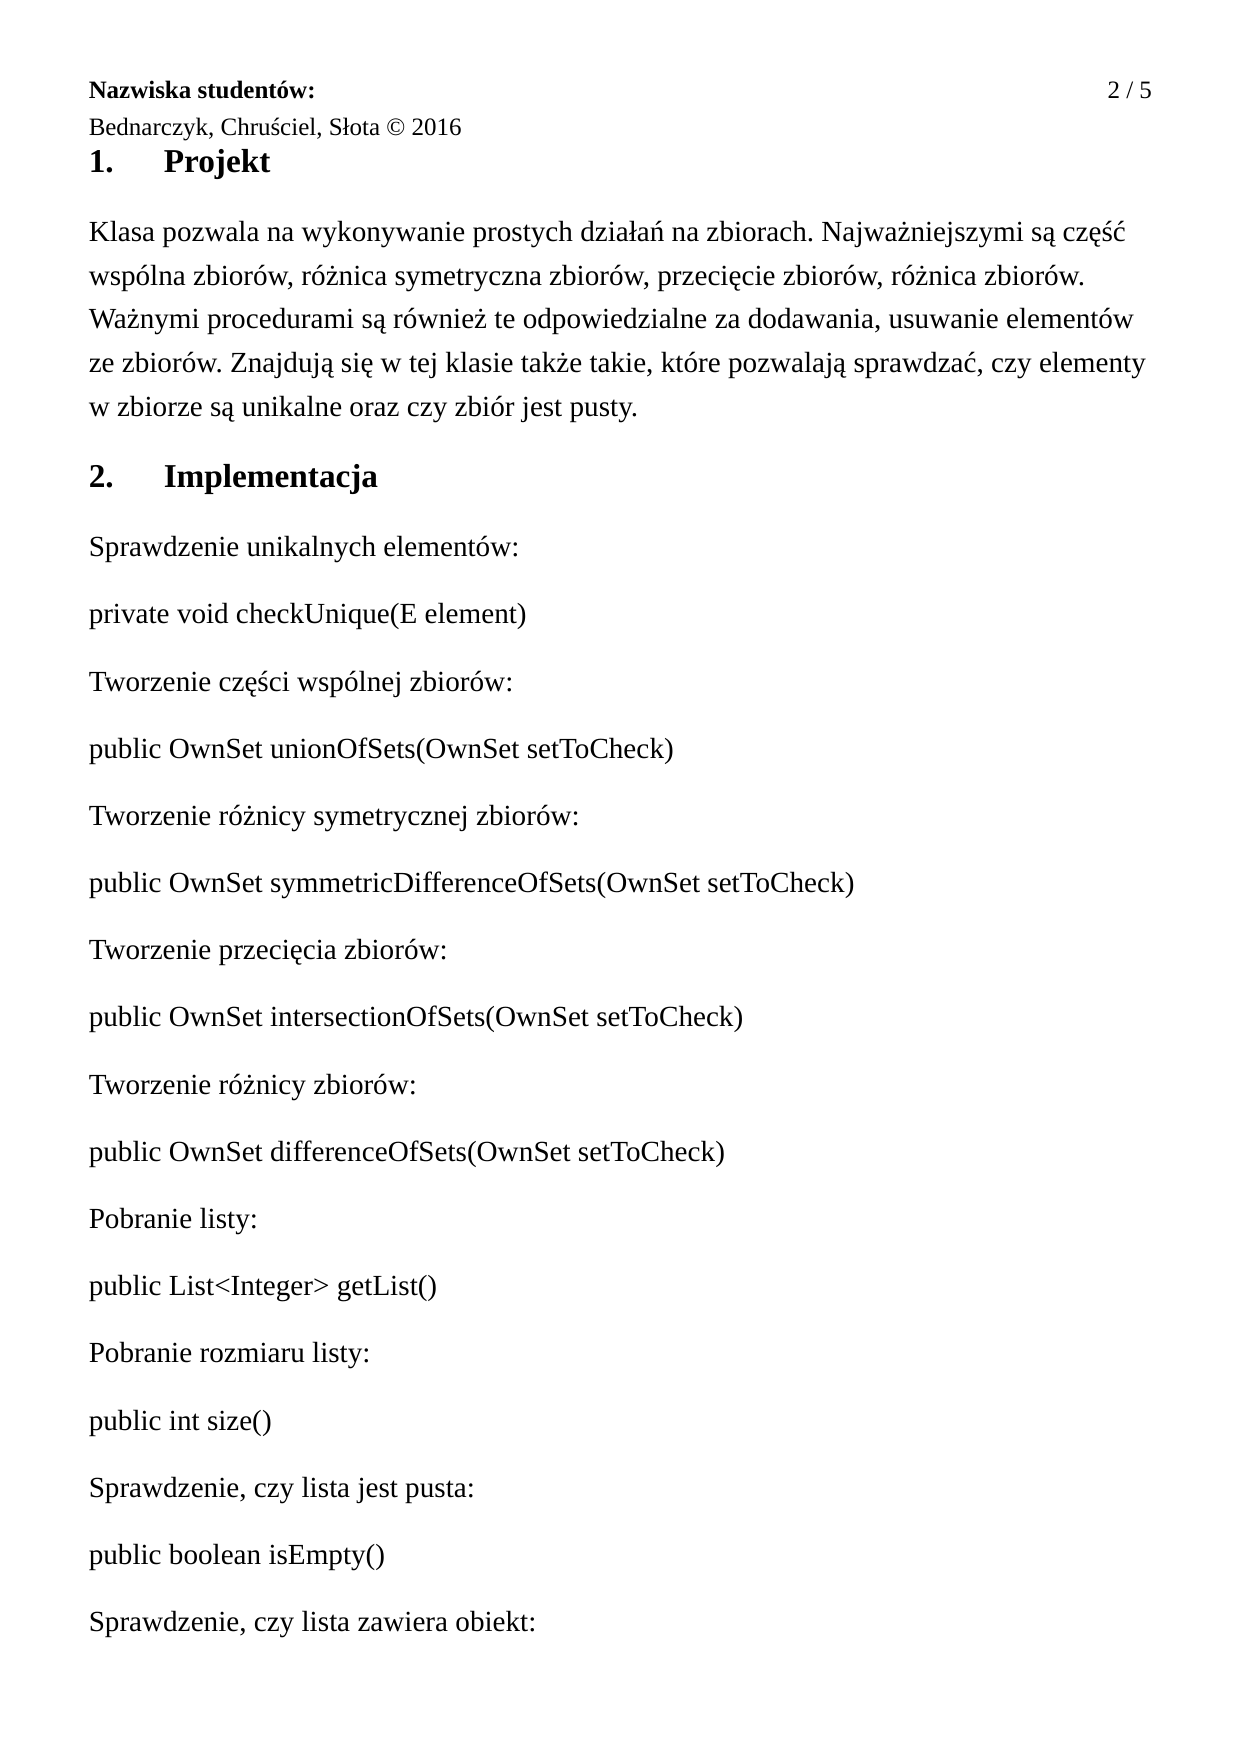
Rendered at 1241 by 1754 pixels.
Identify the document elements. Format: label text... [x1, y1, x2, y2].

text private void checkUnique(E element) [88, 596, 1152, 630]
text public OwnSet intersectionOfSets(OwnSet setToCheck) [88, 999, 1152, 1033]
text Sprawdzenie, czy lista zawiera obiekt: [88, 1604, 1152, 1638]
text 2. Implementacja [88, 456, 1152, 494]
text Sprawdzenie unikalnych elementów: [88, 529, 1152, 563]
text public boolean isEmpty() [88, 1537, 1152, 1571]
text public int size() [88, 1403, 1152, 1436]
text Pobranie listy: [88, 1201, 1152, 1235]
text 1. Projekt [88, 141, 1152, 179]
text Tworzenie przecięcia zbiorów: [88, 932, 1152, 966]
text Sprawdzenie, czy lista jest pusta: [88, 1470, 1152, 1503]
text public OwnSet differenceOfSets(OwnSet setToCheck) [88, 1134, 1152, 1167]
text Tworzenie części wspólnej zbiorów: [88, 664, 1152, 697]
text Tworzenie różnicy symetrycznej zbiorów: [88, 798, 1152, 832]
text Pobranie rozmiaru listy: [88, 1336, 1152, 1369]
text Klasa pozwala na wykonywanie prostych działań na zbiorach. Najważniejszymi są część wspólna zbiorów, różnica symetryczna zbiorów, przecięcie zbiorów, różnica zbiorów. Ważnymi procedurami są również te odpowiedzialne za dodawania, usuwanie elementów ze zbiorów. Znajdują się w tej klasie także takie, które pozwalają sprawdzać, czy elementy w zbiorze są unikalne oraz czy zbiór jest pusty. [88, 214, 1152, 422]
text public OwnSet unionOfSets(OwnSet setToCheck) [88, 731, 1152, 764]
text public List<Integer> getList() [88, 1268, 1152, 1302]
text public OwnSet symmetricDifferenceOfSets(OwnSet setToCheck) [88, 865, 1152, 899]
text Tworzenie różnicy zbiorów: [88, 1067, 1152, 1100]
